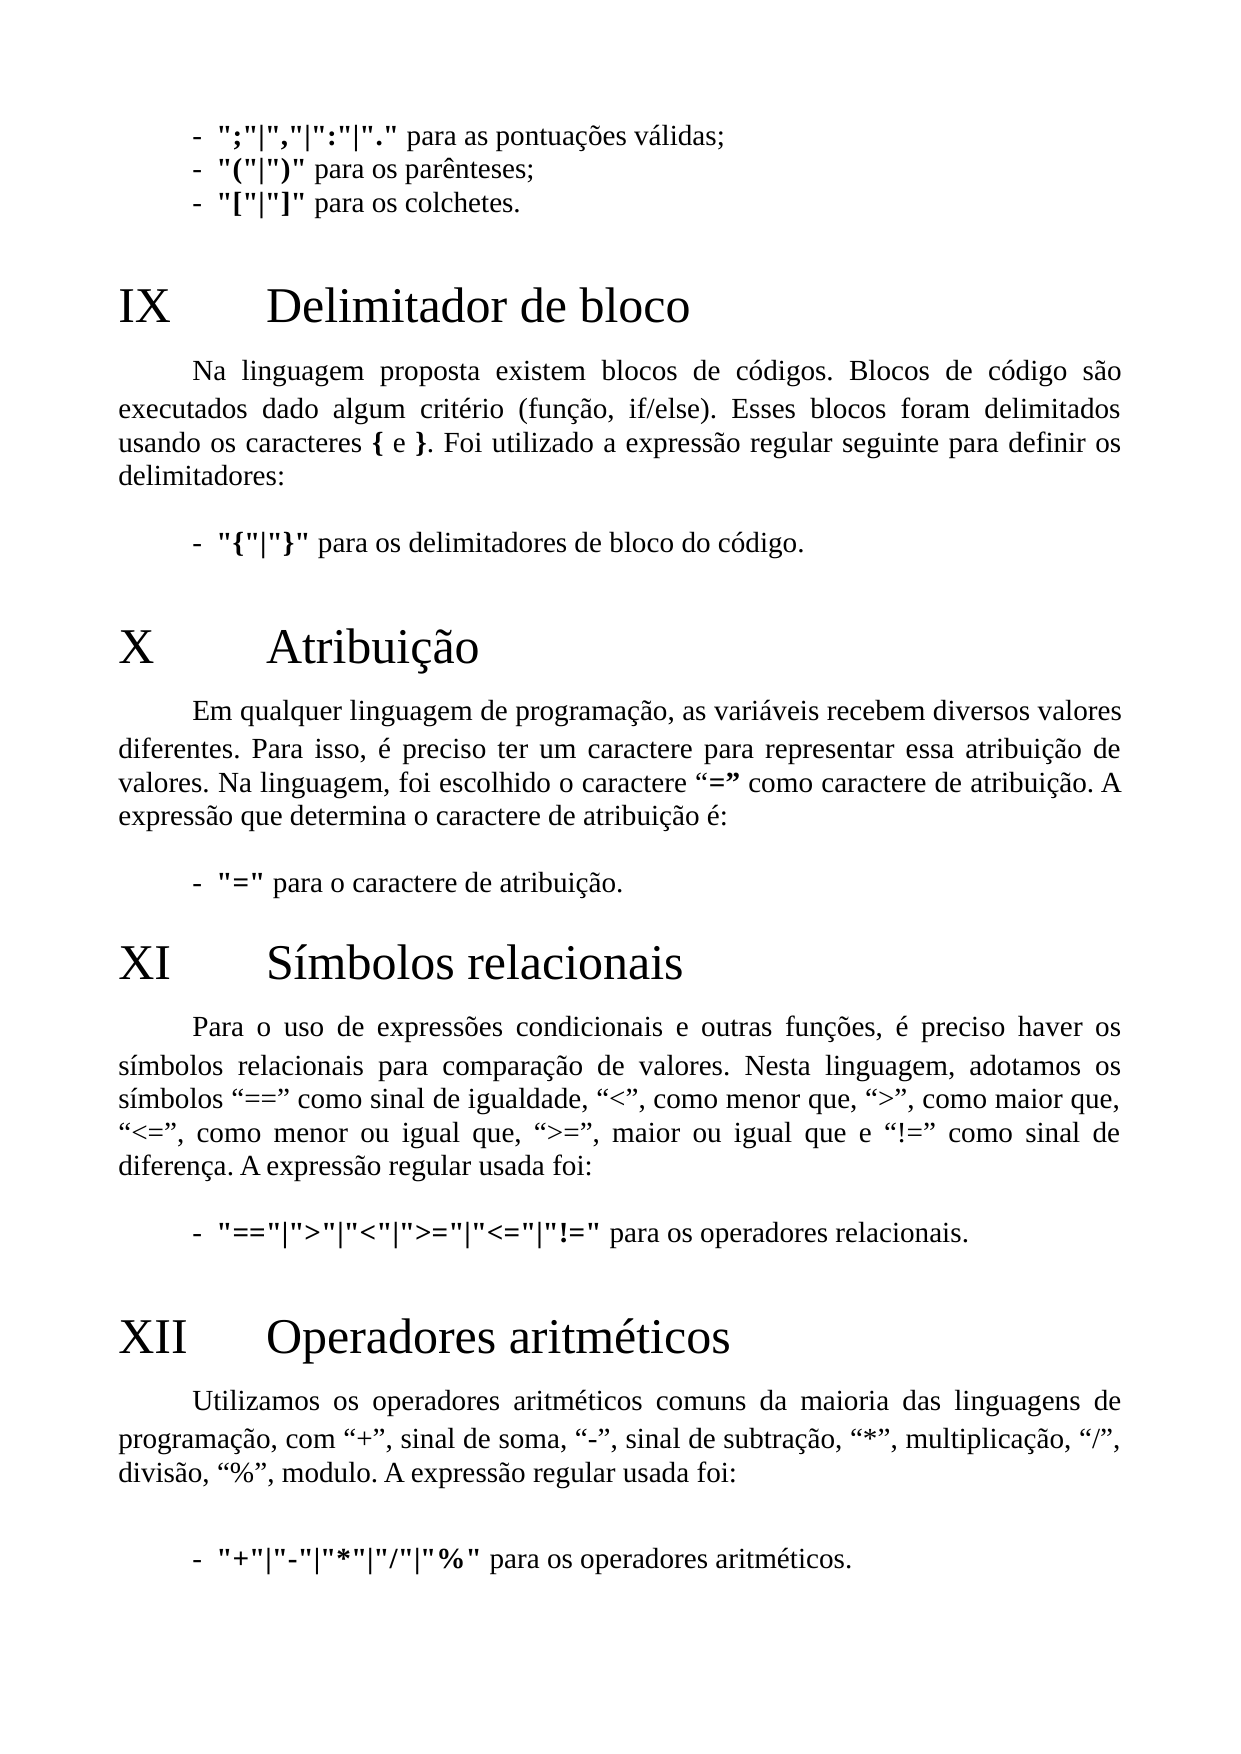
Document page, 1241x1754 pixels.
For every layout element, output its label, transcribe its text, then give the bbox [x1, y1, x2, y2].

text IX Delimitador de bloco [118, 276, 1122, 334]
text XII Operadores aritméticos [118, 1306, 1122, 1364]
text - "+"|"-"|"*"|"/"|"%" para os operadores aritméticos. [118, 1522, 1122, 1579]
text X Atribuição [118, 616, 1122, 674]
text - "=="|">"|"<"|">="|"<="|"!=" para os operadores relacionais. [118, 1215, 1122, 1249]
text - "("|")" para os parênteses; [118, 152, 1122, 185]
text - "["|"]" para os colchetes. [118, 185, 1122, 219]
text - ";"|","|":"|"." para as pontuações válidas; [118, 118, 1122, 152]
text Na linguagem proposta existem blocos de códigos. Blocos de código são executados dado algum critério (função, if/else). Esses blocos foram delimitados usando os caracteres { e }. Foi utilizado a expressão regular seguinte para definir os delimitadores: [118, 334, 1122, 492]
text Utilizamos os operadores aritméticos comuns da maioria das linguagens de programação, com “+”, sinal de soma, “-”, sinal de subtração, “*”, multiplicação, “/”, divisão, “%”, modulo. A expressão regular usada foi: [118, 1364, 1122, 1488]
text Para o uso de expressões condicionais e outras funções, é preciso haver os símbolos relacionais para comparação de valores. Nesta linguagem, adotamos os símbolos “==” como sinal de igualdade, “<”, como menor que, “>”, como maior que, “<=”, como menor ou igual que, “>=”, maior ou igual que e “!=” como sinal de diferença. A expressão regular usada foi: [118, 990, 1122, 1182]
text - "=" para o caractere de atribuição. [118, 866, 1122, 899]
text - "{"|"}" para os delimitadores de bloco do código. [118, 525, 1122, 559]
text Em qualquer linguagem de programação, as variáveis recebem diversos valores diferentes. Para isso, é preciso ter um caractere para representar essa atribuição de valores. Na linguagem, foi escolhido o caractere “=” como caractere de atribuição. A expressão que determina o caractere de atribuição é: [118, 674, 1122, 832]
text XI Símbolos relacionais [118, 933, 1122, 990]
